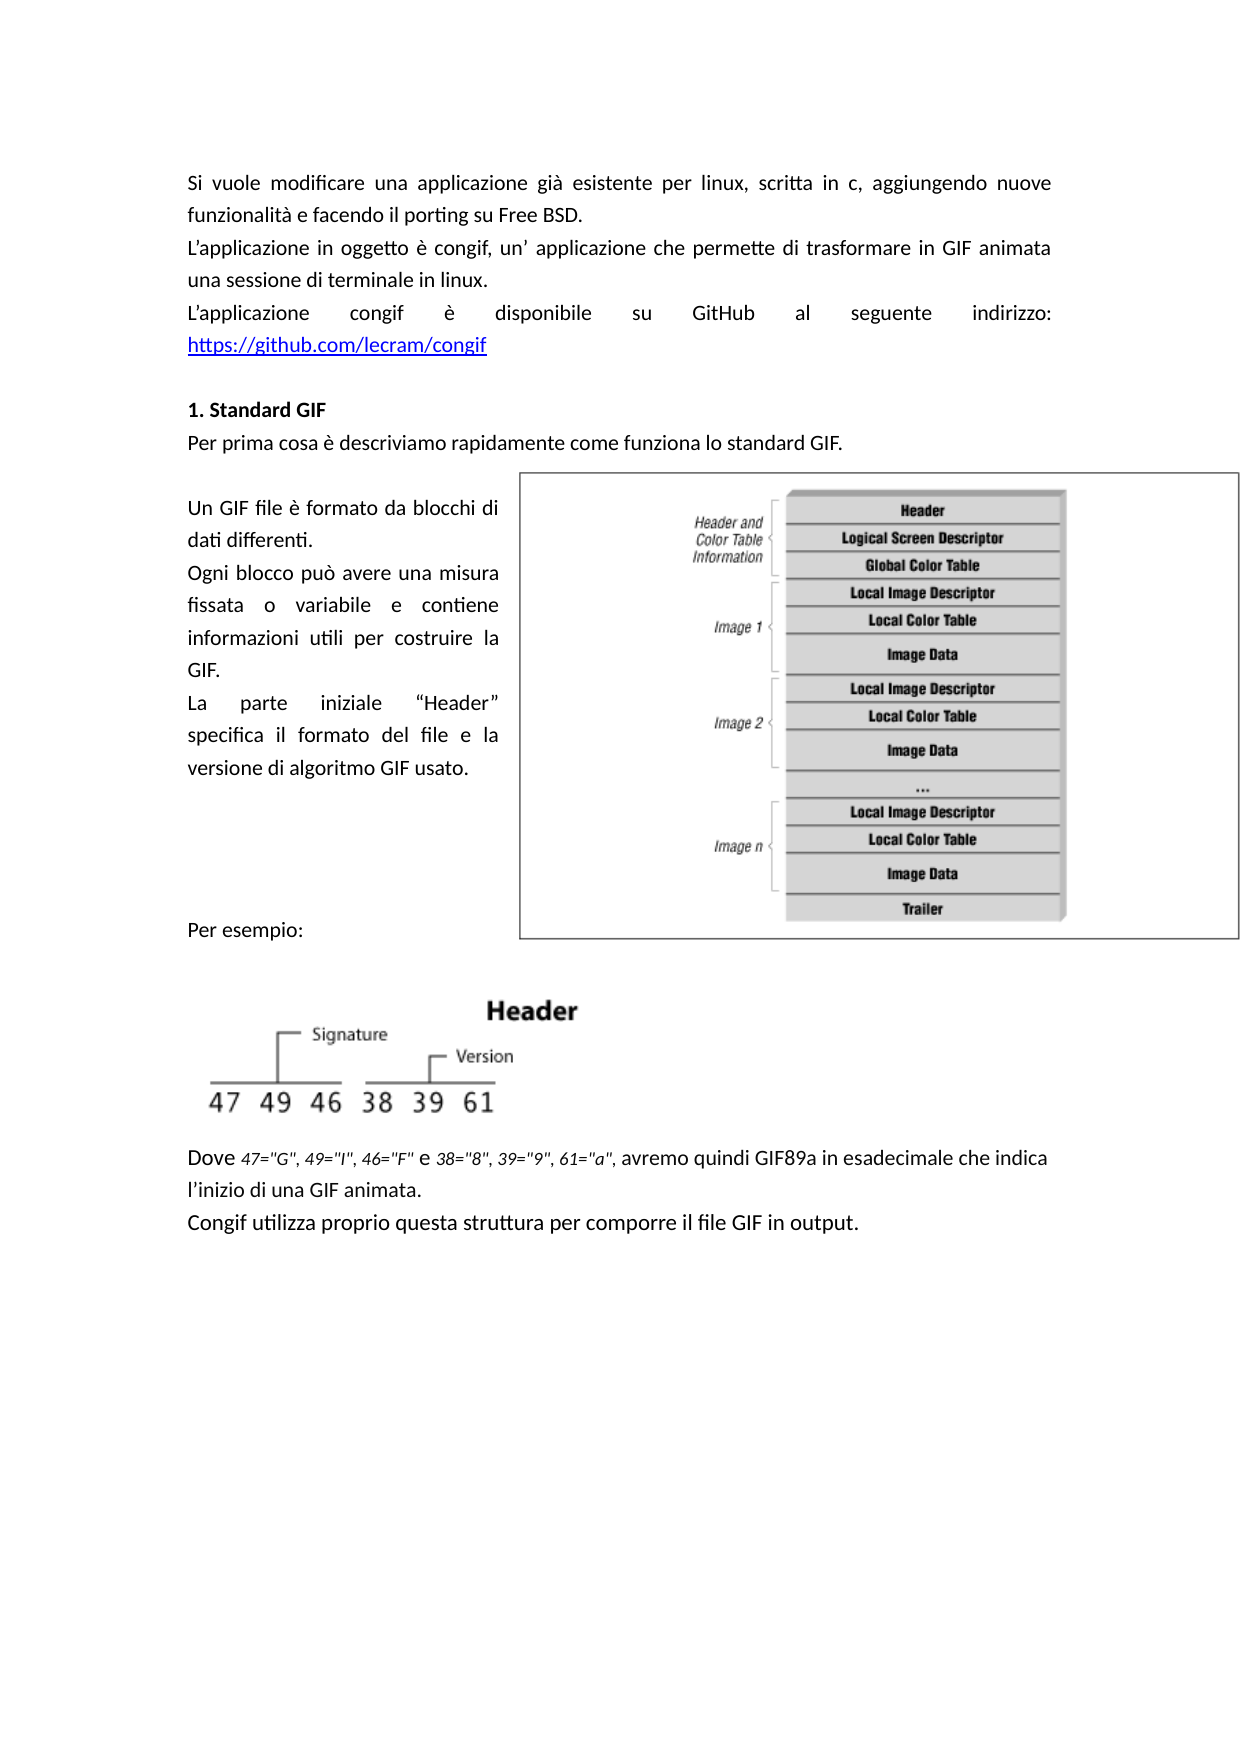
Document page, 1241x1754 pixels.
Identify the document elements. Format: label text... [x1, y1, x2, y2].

text Ogni blocco può avere una misura fissata o variabile e contiene informazioni utili per costruire la GIF. [187, 552, 518, 682]
text Per prima cosa è descriviamo rapidamente come funziona lo standard GIF. [187, 422, 1053, 454]
picture [518, 471, 1241, 941]
text L’applicazione congif è disponibile su GitHub al seguente indirizzo: https://github.com/lecram/congif [187, 292, 1053, 357]
text Dove 47="G", 49="I", 46="F" e 38="8", 39="9", 61="a", avremo quindi GIF89a in esadecimale che indica l’inizio di una GIF animata. [187, 1137, 1053, 1202]
text 1. Standard GIF [187, 389, 1053, 422]
picture [187, 978, 618, 1135]
text Congif utilizza proprio questa struttura per comporre il file GIF in output. [187, 1202, 1053, 1234]
text Un GIF file è formato da blocchi di dati differenti. [187, 487, 518, 552]
text La parte iniziale “Header” specifica il formato del file e la versione di algoritmo GIF usato. [187, 682, 518, 779]
text L’applicazione in oggetto è congif, un’ applicazione che permette di trasformare in GIF animata una sessione di terminale in linux. [187, 227, 1053, 292]
text Per esempio: [187, 909, 1048, 942]
text Si vuole modificare una applicazione già esistente per linux, scritta in c, aggiungendo nuove funzionalità e facendo il porting su Free BSD. [187, 162, 1053, 227]
